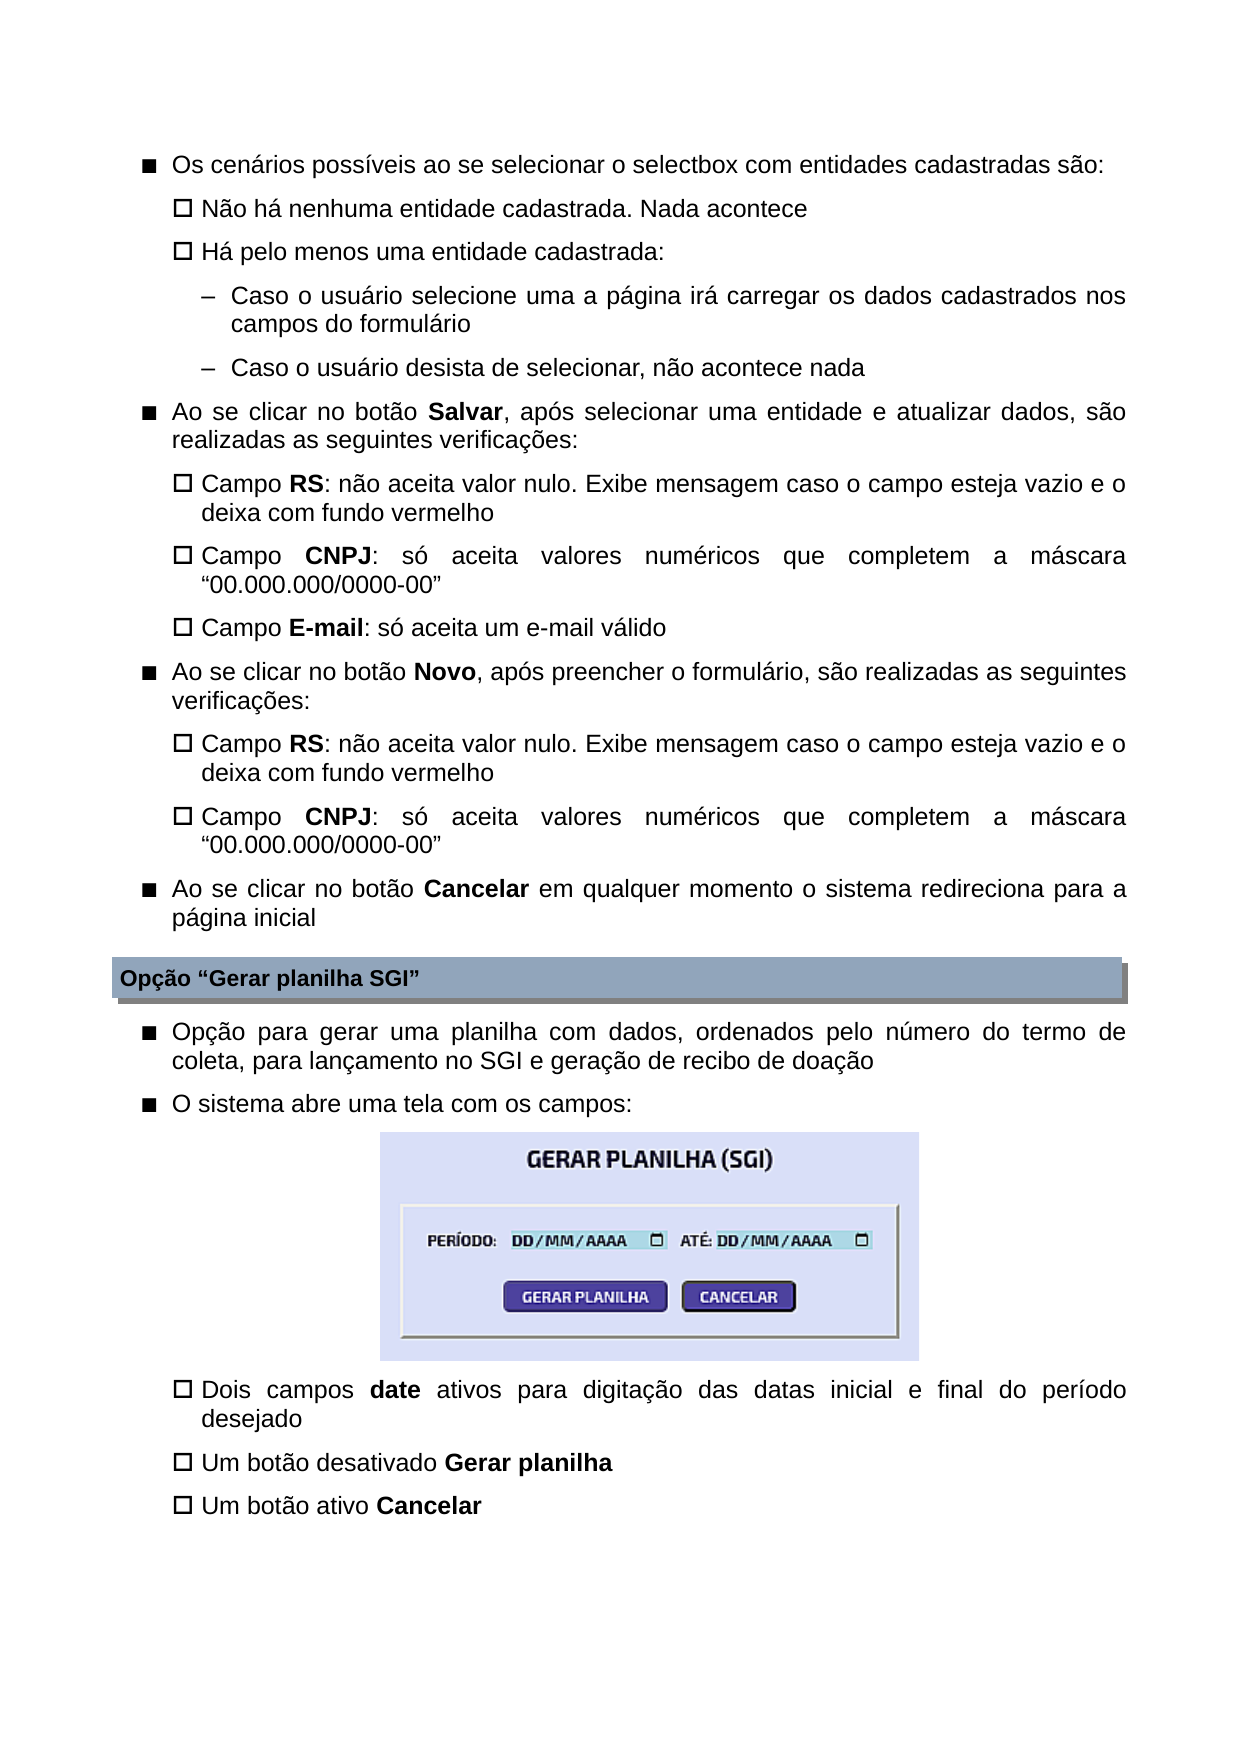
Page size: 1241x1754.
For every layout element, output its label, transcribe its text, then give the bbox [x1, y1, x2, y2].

list Campo E-mail: só aceita um e-mail válido [172, 613, 1128, 642]
list Opção para gerar uma planilha com dados, ordenados pelo número do termo de coleta, para lançamento no SGI e geração de recibo de doação [142, 1017, 1128, 1074]
list Caso o usuário desista de selecionar, não acontece nada [201, 353, 1128, 382]
list Um botão desativado Gerar planilha [172, 1448, 1128, 1477]
list Campo RS: não aceita valor nulo. Exibe mensagem caso o campo esteja vazio e o deixa com fundo vermelho [172, 729, 1128, 787]
picture [380, 1132, 920, 1361]
list Os cenários possíveis ao se selecionar o selectbox com entidades cadastradas são: [142, 150, 1128, 179]
list O sistema abre uma tela com os campos: [142, 1089, 1128, 1118]
list Ao se clicar no botão Cancelar em qualquer momento o sistema redireciona para a página inicial [142, 874, 1128, 931]
list Ao se clicar no botão Novo, após preencher o formulário, são realizadas as seguintes verificações: [142, 657, 1128, 714]
list Ao se clicar no botão Salvar, após selecionar uma entidade e atualizar dados, são realizadas as seguintes verificações: [142, 396, 1128, 454]
list Dois campos date ativos para digitação das datas inicial e final do período desejado [172, 1376, 1128, 1433]
list Caso o usuário selecione uma a página irá carregar os dados cadastrados nos campos do formulário [201, 281, 1128, 338]
list Campo CNPJ: só aceita valores numéricos que completem a máscara “00.000.000/0000-00” [172, 541, 1128, 599]
text Opção “Gerar planilha SGI” [117, 962, 1118, 994]
list Campo CNPJ: só aceita valores numéricos que completem a máscara “00.000.000/0000-00” [172, 801, 1128, 859]
list Campo RS: não aceita valor nulo. Exibe mensagem caso o campo esteja vazio e o deixa com fundo vermelho [172, 469, 1128, 526]
list Um botão ativo Cancelar [172, 1491, 1128, 1520]
list Há pelo menos uma entidade cadastrada: [172, 237, 1128, 266]
list Não há nenhuma entidade cadastrada. Nada acontece [172, 193, 1128, 222]
